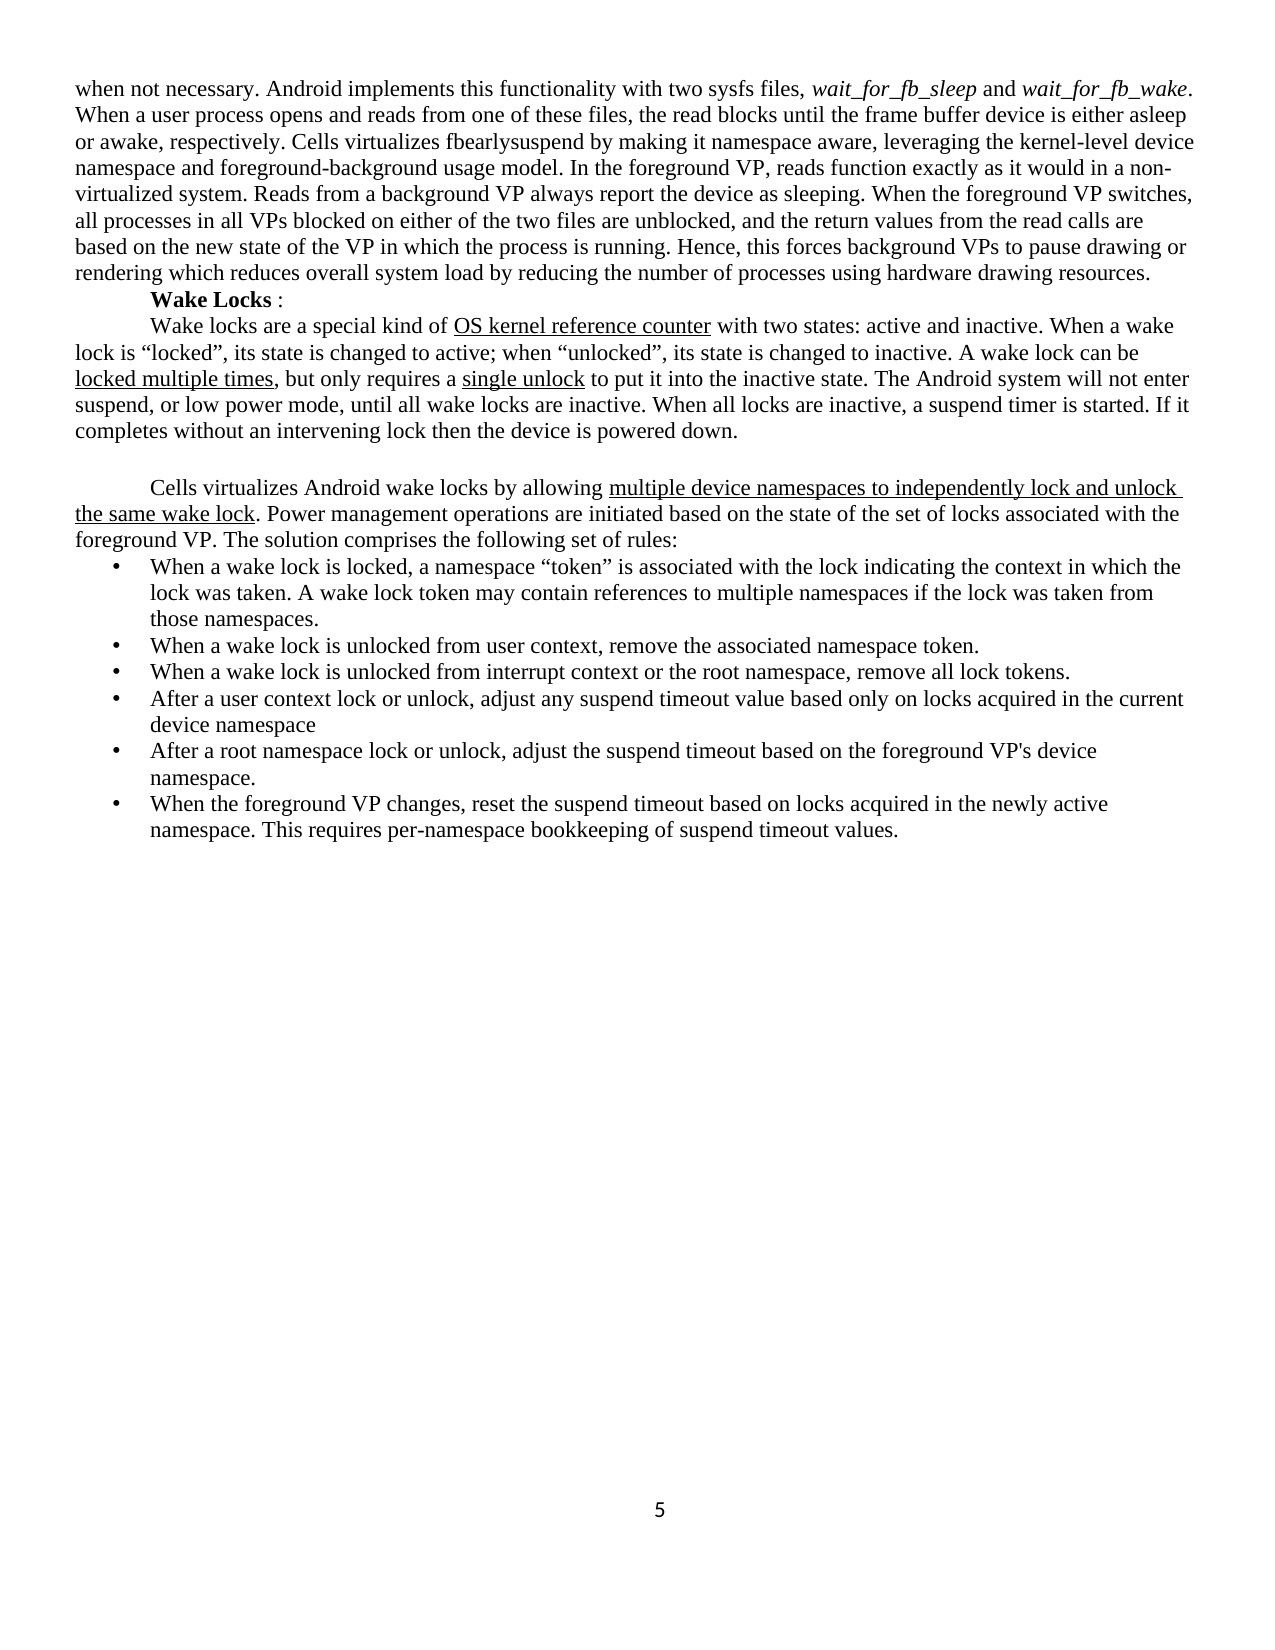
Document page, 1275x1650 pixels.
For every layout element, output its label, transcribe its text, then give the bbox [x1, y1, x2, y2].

list When a wake lock is unlocked from user context, remove the associated namespace token. [112, 632, 1200, 658]
text virtualized system. Reads from a background VP always report the device as sleeping. When the foreground VP switches, [75, 180, 1200, 207]
list When a wake lock is unlocked from interrupt context or the root namespace, remove all lock tokens. [112, 658, 1200, 684]
text namespace and foreground-background usage model. In the foreground VP, reads function exactly as it would in a non- [75, 154, 1200, 180]
list When the foreground VP changes, reset the suspend timeout based on locks acquired in the newly active namespace. This requires per-namespace bookkeeping of suspend timeout values. [112, 790, 1200, 843]
text Cells virtualizes Android wake locks by allowing multiple device namespaces to independently lock and unlock the same wake lock. Power management operations are initiated based on the state of the set of locks associated with the [75, 474, 1200, 526]
text when not necessary. Android implements this functionality with two sysfs files, wait_for_fb_sleep and wait_for_fb_wake. [75, 75, 1200, 101]
text all processes in all VPs blocked on either of the two files are unblocked, and the return values from the read calls are based on the new state of the VP in which the process is running. Hence, this forces background VPs to pause drawing or [75, 207, 1200, 259]
text or awake, respectively. Cells virtualizes fbearlysuspend by making it namespace aware, leveraging the kernel-level device [75, 128, 1200, 154]
text When a user process opens and reads from one of these files, the read blocks until the frame buffer device is either asleep [75, 101, 1200, 128]
text completes without an intervening lock then the device is powered down. [75, 418, 1200, 444]
text rendering which reduces overall system load by reducing the number of processes using hardware drawing resources. [75, 259, 1200, 286]
text foreground VP. The solution comprises the following set of rules: [75, 526, 1200, 553]
text suspend, or low power mode, until all wake locks are inactive. When all locks are inactive, a suspend timer is started. If it [75, 391, 1200, 418]
list After a root namespace lock or unlock, adjust the suspend timeout based on the foreground VP's device namespace. [112, 737, 1200, 790]
text Wake Locks : [75, 286, 1200, 312]
list After a user context lock or unlock, adjust any suspend timeout value based only on locks acquired in the current device namespace [112, 684, 1200, 737]
text Wake locks are a special kind of OS kernel reference counter with two states: active and inactive. When a wake lock is “locked”, its state is changed to active; when “unlocked”, its state is changed to inactive. A wake lock can be locked multiple times, but only requires a single unlock to put it into the inactive state. The Android system will not enter [75, 312, 1200, 391]
list When a wake lock is locked, a namespace “token” is associated with the lock indicating the context in which the lock was taken. A wake lock token may contain references to multiple namespaces if the lock was taken from those namespaces. [112, 553, 1200, 632]
